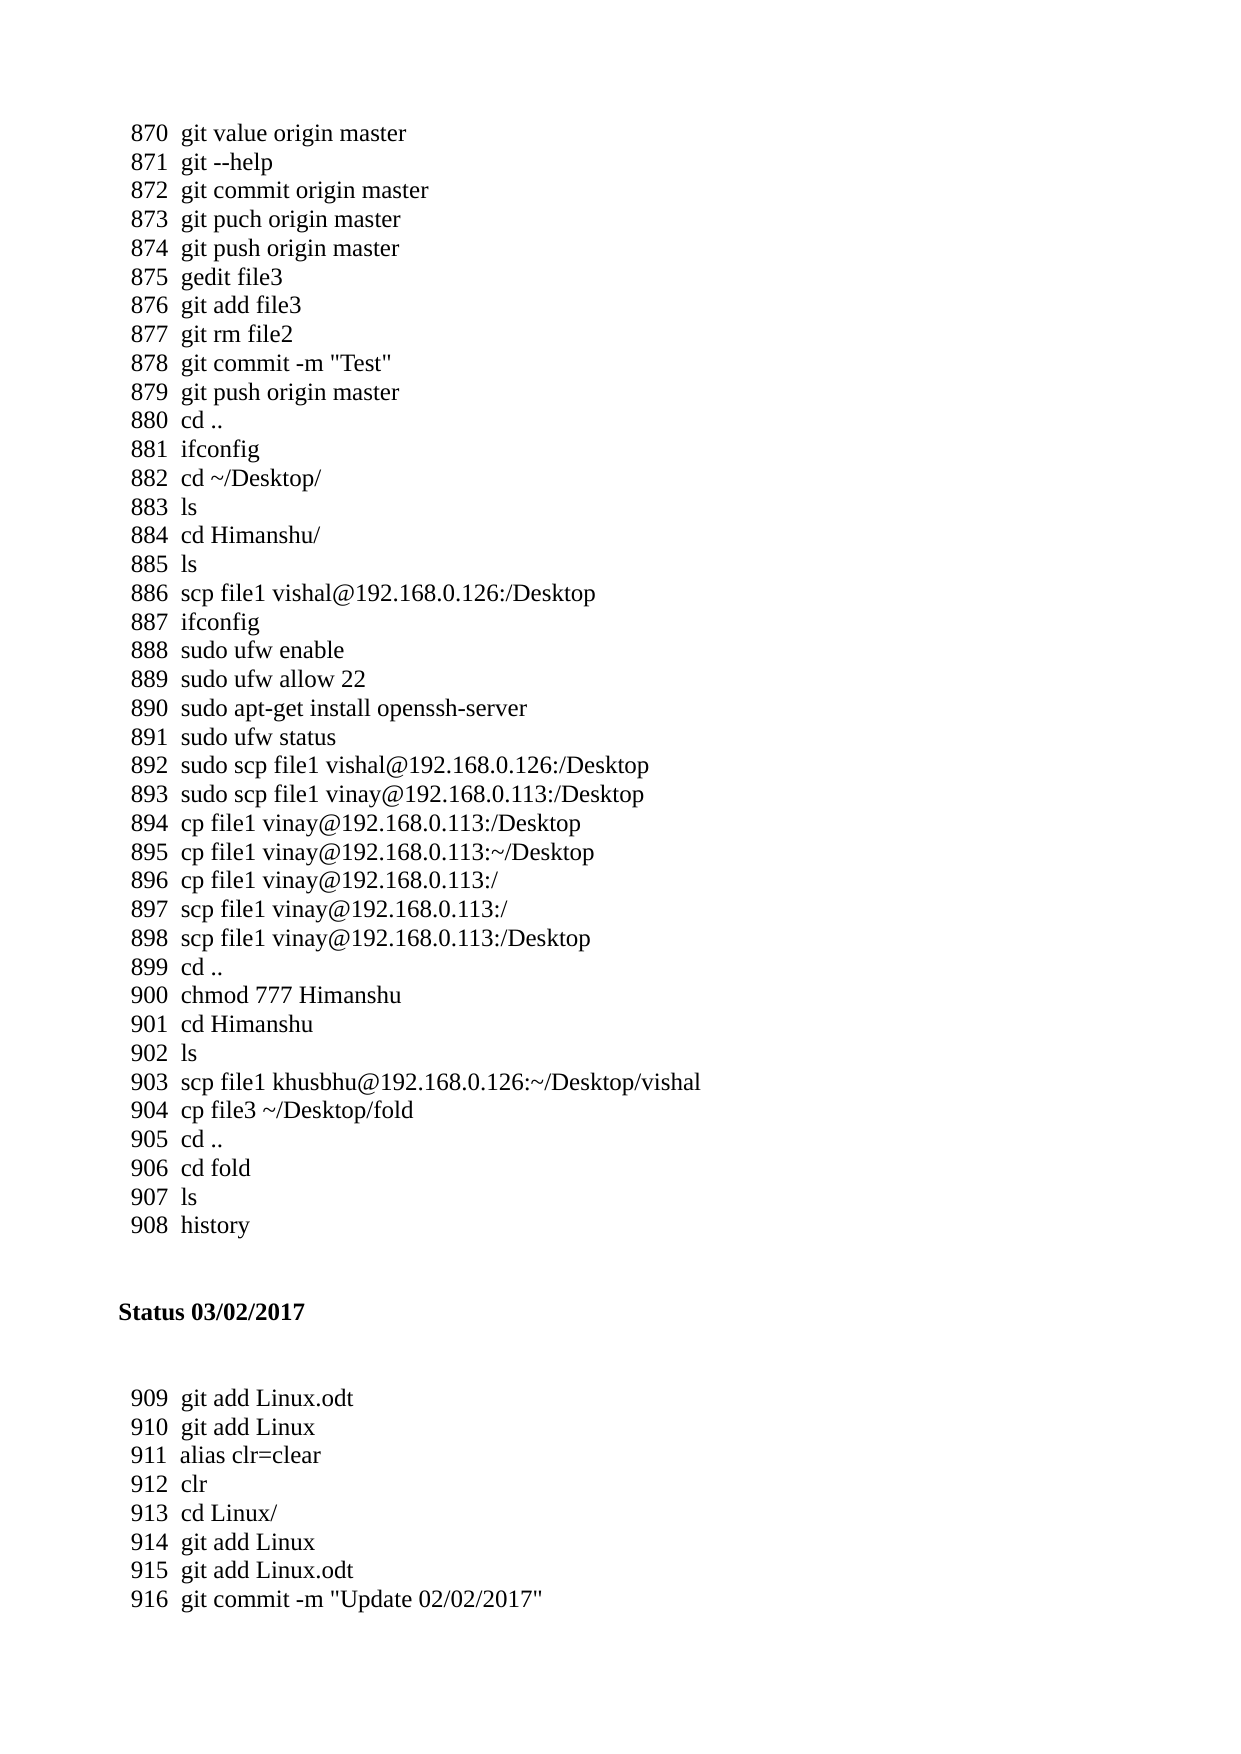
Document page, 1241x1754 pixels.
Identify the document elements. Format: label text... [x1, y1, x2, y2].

text 886 scp file1 vishal@192.168.0.126:/Desktop [118, 578, 1122, 607]
text 899 cd .. [118, 952, 1122, 981]
text 892 sudo scp file1 vishal@192.168.0.126:/Desktop [118, 751, 1122, 779]
text 895 cp file1 vinay@192.168.0.113:~/Desktop [118, 837, 1122, 866]
text 916 git commit -m "Update 02/02/2017" [118, 1584, 1122, 1613]
text 894 cp file1 vinay@192.168.0.113:/Desktop [118, 808, 1122, 837]
text 898 scp file1 vinay@192.168.0.113:/Desktop [118, 923, 1122, 952]
text 889 sudo ufw allow 22 [118, 664, 1122, 693]
text 871 git --help [118, 147, 1122, 176]
text 882 cd ~/Desktop/ [118, 463, 1122, 492]
text 876 git add file3 [118, 291, 1122, 319]
text 914 git add Linux [118, 1527, 1122, 1556]
text 908 history [118, 1211, 1122, 1239]
text 905 cd .. [118, 1124, 1122, 1153]
text 874 git push origin master [118, 233, 1122, 262]
text 881 ifconfig [118, 434, 1122, 463]
text Status 03/02/2017 [118, 1297, 1122, 1326]
text 883 ls [118, 492, 1122, 521]
text 903 scp file1 khusbhu@192.168.0.126:~/Desktop/vishal [118, 1067, 1122, 1096]
text 880 cd .. [118, 406, 1122, 434]
text 907 ls [118, 1182, 1122, 1211]
text 900 chmod 777 Himanshu [118, 981, 1122, 1009]
text 904 cp file3 ~/Desktop/fold [118, 1096, 1122, 1124]
text 897 scp file1 vinay@192.168.0.113:/ [118, 894, 1122, 923]
text 902 ls [118, 1038, 1122, 1067]
text 912 clr [118, 1469, 1122, 1498]
text 877 git rm file2 [118, 319, 1122, 348]
text 872 git commit origin master [118, 176, 1122, 204]
text 891 sudo ufw status [118, 722, 1122, 751]
text 884 cd Himanshu/ [118, 521, 1122, 549]
text 879 git push origin master [118, 377, 1122, 406]
text 893 sudo scp file1 vinay@192.168.0.113:/Desktop [118, 779, 1122, 808]
text 911 alias clr=clear [118, 1441, 1122, 1469]
text 875 gedit file3 [118, 262, 1122, 291]
text 887 ifconfig [118, 607, 1122, 636]
text 873 git puch origin master [118, 204, 1122, 233]
text 888 sudo ufw enable [118, 636, 1122, 664]
text 896 cp file1 vinay@192.168.0.113:/ [118, 866, 1122, 894]
text 878 git commit -m "Test" [118, 348, 1122, 377]
text 885 ls [118, 549, 1122, 578]
text 890 sudo apt-get install openssh-server [118, 693, 1122, 722]
text 909 git add Linux.odt [118, 1383, 1122, 1412]
text 870 git value origin master [118, 118, 1122, 147]
text 915 git add Linux.odt [118, 1556, 1122, 1584]
text 913 cd Linux/ [118, 1498, 1122, 1527]
text 910 git add Linux [118, 1412, 1122, 1441]
text 901 cd Himanshu [118, 1009, 1122, 1038]
text 906 cd fold [118, 1153, 1122, 1182]
